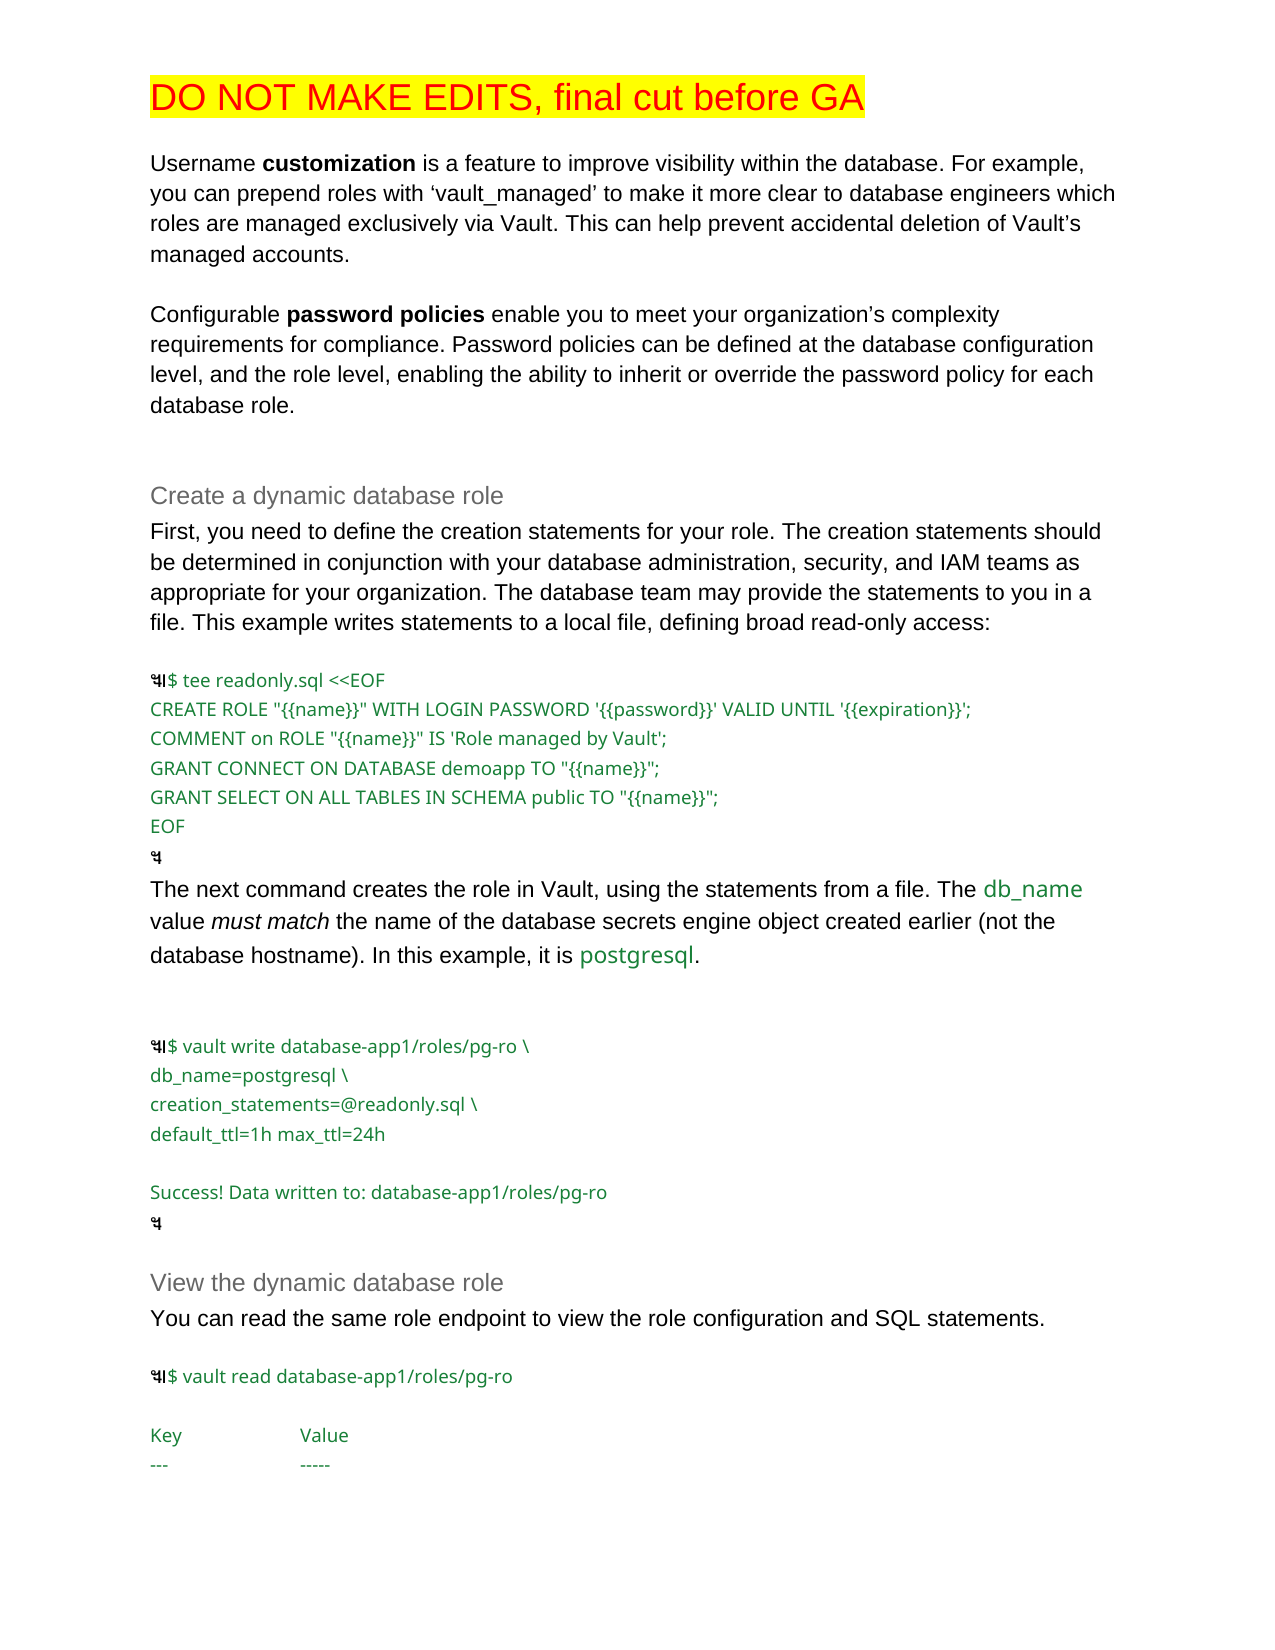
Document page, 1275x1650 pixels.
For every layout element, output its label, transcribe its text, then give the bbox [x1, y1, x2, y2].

text Configurable password policies enable you to meet your organization’s complexity requirements for compliance. Password policies can be defined at the database configuration level, and the role level, enabling the ability to inherit or override the password policy for each database role. [150, 301, 1125, 418]
text  [150, 1209, 1125, 1235]
text default_ttl=1h max_ttl=24h [150, 1121, 1125, 1146]
text Success! Data written to: database-app1/roles/pg-ro [150, 1179, 1125, 1205]
text EOF [150, 813, 1125, 839]
text CREATE ROLE "{{name}}" WITH LOGIN PASSWORD '{{password}}' VALID UNTIL '{{expiration}}'; [150, 696, 1125, 722]
text COMMENT on ROLE "{{name}}" IS 'Role managed by Vault'; [150, 726, 1125, 751]
text $ vault read database-app1/roles/pg-ro [150, 1362, 1125, 1389]
subtitle View the dynamic database role [150, 1268, 1125, 1297]
text creation_statements=@readonly.sql \ [150, 1092, 1125, 1117]
text  [150, 843, 1125, 869]
text GRANT SELECT ON ALL TABLES IN SCHEMA public TO "{{name}}"; [150, 784, 1125, 810]
text Username customization is a feature to improve visibility within the database. For example, you can prepend roles with ‘vault_managed’ to make it more clear to database engineers which roles are managed exclusively via Vault. This can help prevent accidental deletion of Vault’s managed accounts. [150, 150, 1125, 267]
text db_name=postgresql \ [150, 1062, 1125, 1088]
text GRANT CONNECT ON DATABASE demoapp TO "{{name}}"; [150, 755, 1125, 780]
text You can read the same role endpoint to view the role configuration and SQL statements. [150, 1305, 1125, 1332]
text First, you need to define the creation statements for your role. The creation statements should be determined in conjunction with your database administration, security, and IAM teams as appropriate for your organization. The database team may provide the statements to you in a file. This example writes statements to a local file, defining broad read-only access: [150, 518, 1125, 635]
text $ vault write database-app1/roles/pg-ro \ [150, 1032, 1125, 1058]
text --- ----- [150, 1451, 1125, 1477]
subtitle Create a dynamic database role [150, 481, 1125, 510]
text Key Value [150, 1422, 1125, 1447]
text The next command creates the role in Vault, using the statements from a file. The db_name value must match the name of the database secrets engine object created earlier (not the database hostname). In this example, it is postgresql. [150, 873, 1125, 970]
text $ tee readonly.sql <<EOF [150, 666, 1125, 692]
